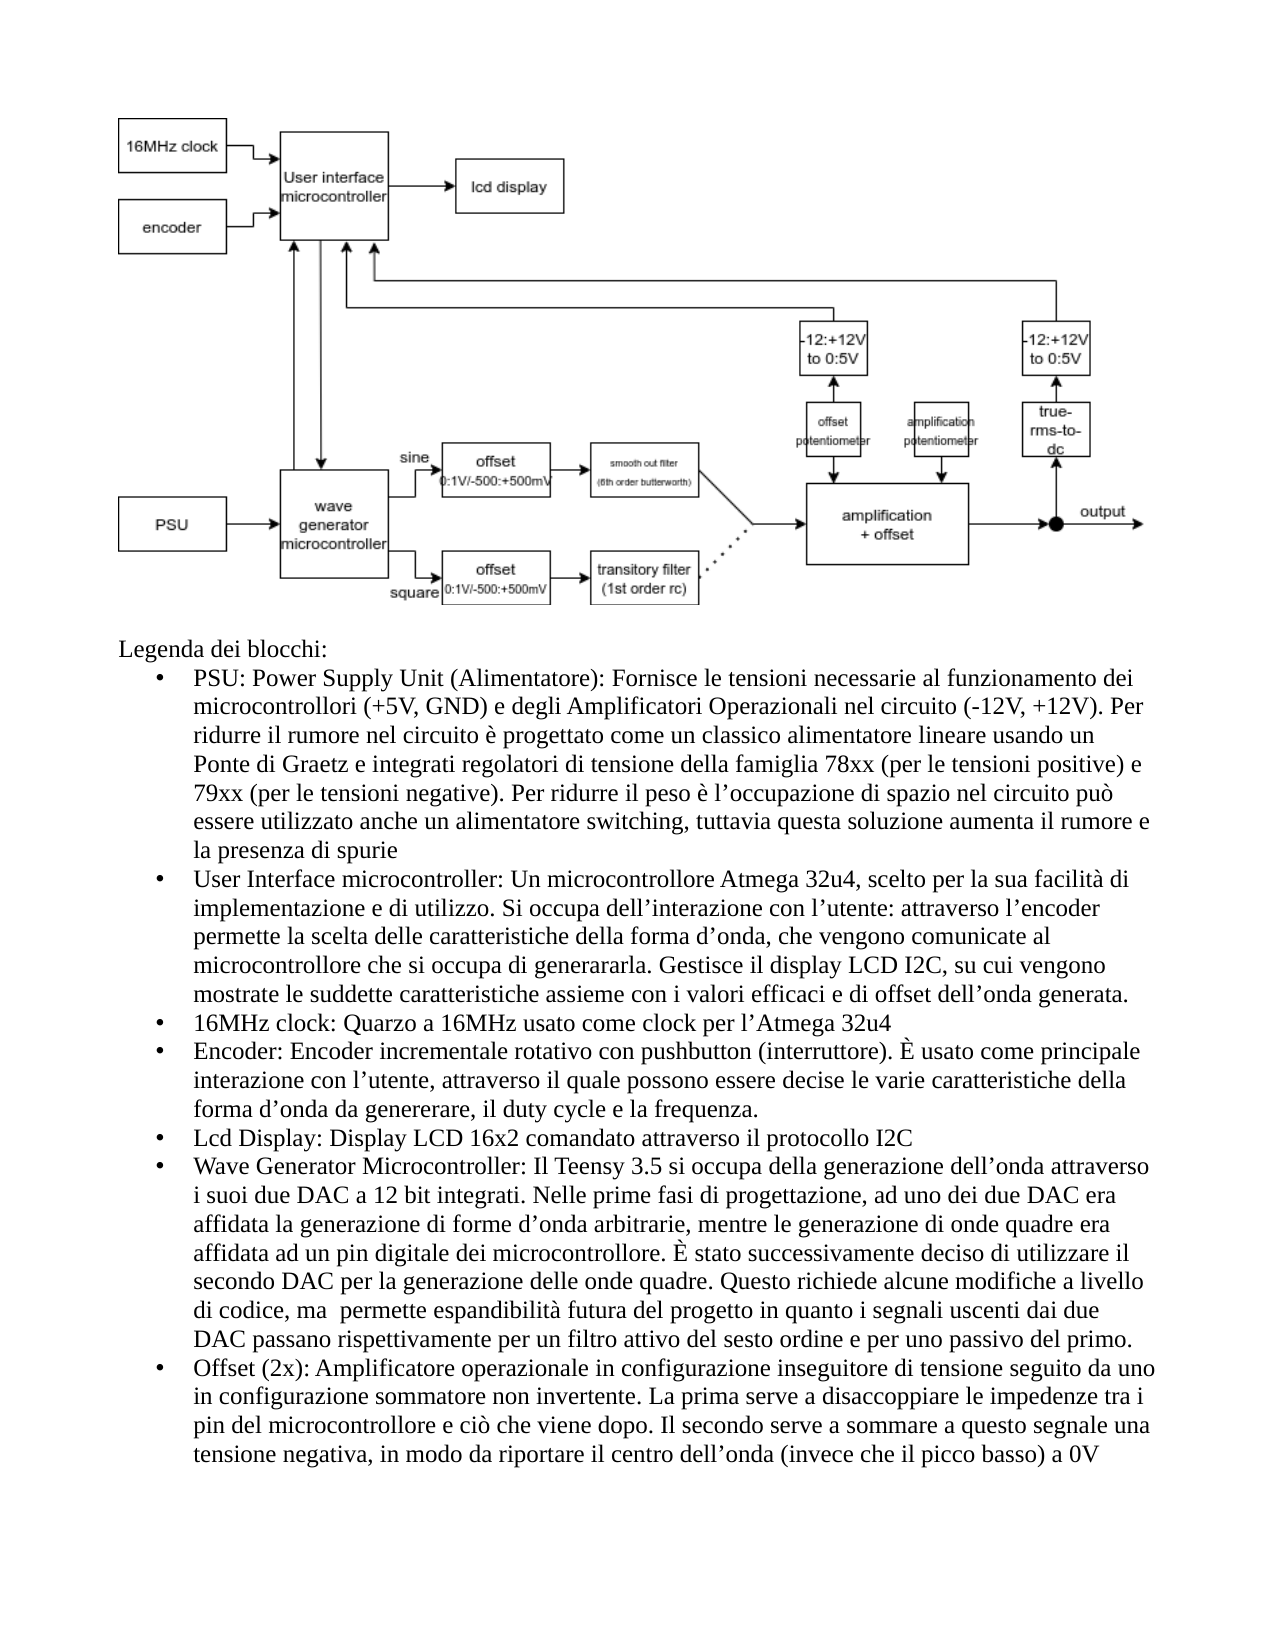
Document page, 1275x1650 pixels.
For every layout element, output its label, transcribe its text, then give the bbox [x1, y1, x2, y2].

list Lcd Display: Display LCD 16x2 comandato attraverso il protocollo I2C [156, 1123, 1157, 1151]
list User Interface microcontroller: Un microcontrollore Atmega 32u4, scelto per la sua facilità di implementazione e di utilizzo. Si occupa dell’interazione con l’utente: attraverso l’encoder permette la scelta delle caratteristiche della forma d’onda, che vengono comunicate al microcontrollore che si occupa di generararla. Gestisce il display LCD I2C, su cui vengono mostrate le suddette caratteristiche assieme con i valori efficaci e di offset dell’onda generata. [156, 864, 1157, 1008]
list Offset (2x): Amplificatore operazionale in configurazione inseguitore di tensione seguito da uno in configurazione sommatore non invertente. La prima serve a disaccoppiare le impedenze tra i pin del microcontrollore e ciò che viene dopo. Il secondo serve a sommare a questo segnale una tensione negativa, in modo da riportare il centro dell’onda (invece che il picco basso) a 0V [156, 1353, 1157, 1468]
list 16MHz clock: Quarzo a 16MHz usato come clock per l’Atmega 32u4 [156, 1008, 1157, 1036]
list Encoder: Encoder incrementale rotativo con pushbutton (interruttore). È usato come principale interazione con l’utente, attraverso il quale possono essere decise le varie caratteristiche della forma d’onda da genererare, il duty cycle e la frequenza. [156, 1036, 1157, 1123]
list PSU: Power Supply Unit (Alimentatore): Fornisce le tensioni necessarie al funzionamento dei microcontrollori (+5V, GND) e degli Amplificatori Operazionali nel circuito (-12V, +12V). Per ridurre il rumore nel circuito è progettato come un classico alimentatore lineare usando un Ponte di Graetz e integrati regolatori di tensione della famiglia 78xx (per le tensioni positive) e 79xx (per le tensioni negative). Per ridurre il peso è l’occupazione di spazio nel circuito può essere utilizzato anche un alimentatore switching, tuttavia questa soluzione aumenta il rumore e la presenza di spurie [156, 663, 1157, 864]
picture [118, 118, 1157, 605]
text Legenda dei blocchi: [118, 634, 1157, 663]
list Wave Generator Microcontroller: Il Teensy 3.5 si occupa della generazione dell’onda attraverso i suoi due DAC a 12 bit integrati. Nelle prime fasi di progettazione, ad uno dei due DAC era affidata la generazione di forme d’onda arbitrarie, mentre le generazione di onde quadre era affidata ad un pin digitale dei microcontrollore. È stato successivamente deciso di utilizzare il secondo DAC per la generazione delle onde quadre. Questo richiede alcune modifiche a livello di codice, ma permette espandibilità futura del progetto in quanto i segnali uscenti dai due DAC passano rispettivamente per un filtro attivo del sesto ordine e per uno passivo del primo. [156, 1151, 1157, 1353]
